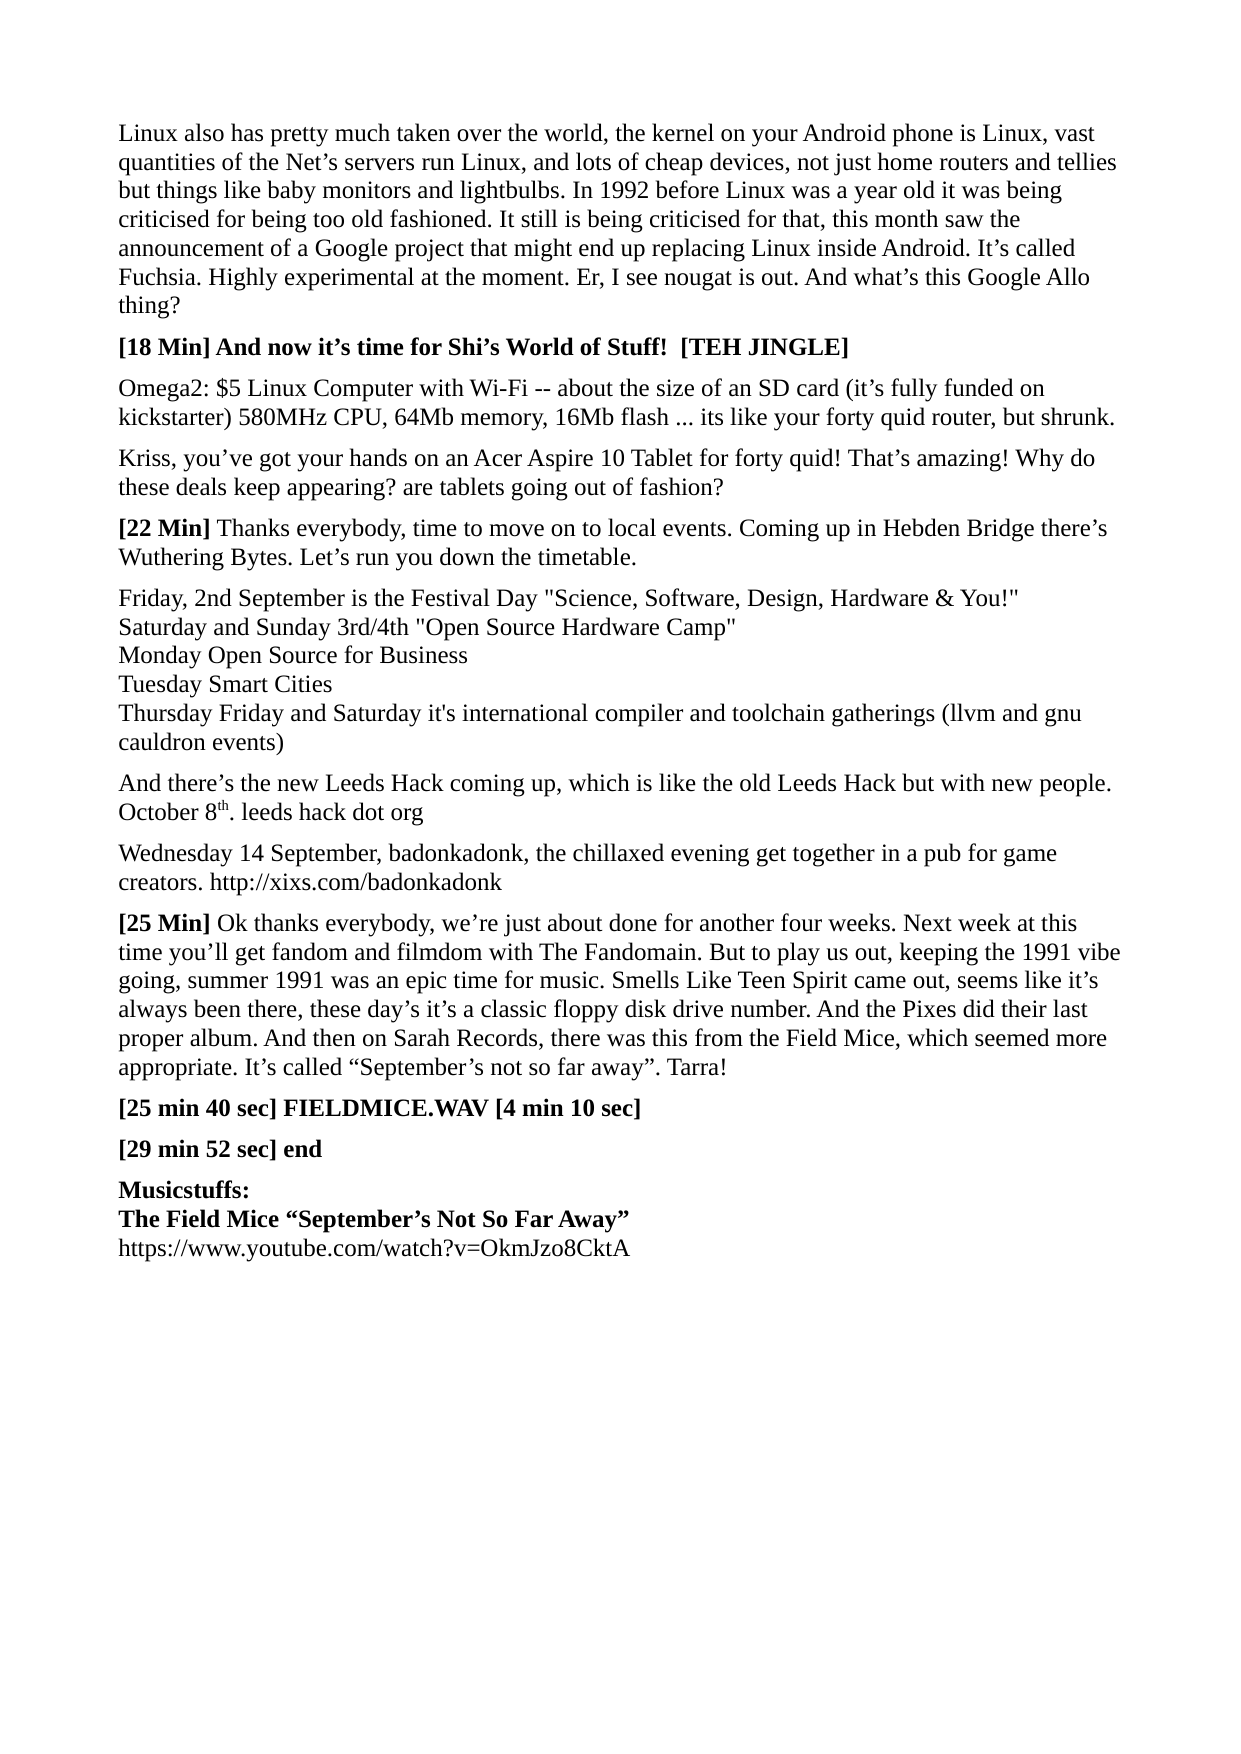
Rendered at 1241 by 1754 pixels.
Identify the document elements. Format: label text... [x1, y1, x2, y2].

text Omega2: $5 Linux Computer with Wi-Fi -- about the size of an SD card (it’s fully funded on kickstarter) 580MHz CPU, 64Mb memory, 16Mb flash ... its like your forty quid router, but shrunk. [118, 373, 1122, 431]
text [29 min 52 sec] end [118, 1134, 1122, 1163]
text Friday, 2nd September is the Festival Day "Science, Software, Design, Hardware & You!" Saturday and Sunday 3rd/4th "Open Source Hardware Camp" Monday Open Source for Business Tuesday Smart Cities Thursday Friday and Saturday it's international compiler and toolchain gatherings (llvm and gnu cauldron events) [118, 583, 1122, 756]
text [18 Min] And now it’s time for Shi’s World of Stuff! [TEH JINGLE] [118, 332, 1122, 361]
text [22 Min] Thanks everybody, time to move on to local events. Coming up in Hebden Bridge there’s Wuthering Bytes. Let’s run you down the timetable. [118, 513, 1122, 571]
text Wednesday 14 September, badonkadonk, the chillaxed evening get together in a pub for game creators. http://xixs.com/badonkadonk [118, 838, 1122, 896]
text [25 min 40 sec] FIELDMICE.WAV [4 min 10 sec] [118, 1093, 1122, 1122]
text [25 Min] Ok thanks everybody, we’re just about done for another four weeks. Next week at this time you’ll get fandom and filmdom with The Fandomain. But to play us out, keeping the 1991 vibe going, summer 1991 was an epic time for music. Smells Like Teen Spirit came out, seems like it’s always been there, these day’s it’s a classic floppy disk drive number. And the Pixes did their last proper album. And then on Sarah Records, there was this from the Field Mice, which seemed more appropriate. It’s called “September’s not so far away”. Tarra! [118, 908, 1122, 1081]
text Musicstuffs: The Field Mice “September’s Not So Far Away” https://www.youtube.com/watch?v=OkmJzo8CktA [118, 1176, 1122, 1262]
text Linux also has pretty much taken over the world, the kernel on your Android phone is Linux, vast quantities of the Net’s servers run Linux, and lots of cheap devices, not just home routers and tellies but things like baby monitors and lightbulbs. In 1992 before Linux was a year old it was being criticised for being too old fashioned. It still is being criticised for that, this month saw the announcement of a Google project that might end up replacing Linux inside Android. It’s called Fuchsia. Highly experimental at the moment. Er, I see nougat is out. And what’s this Google Allo thing? [118, 118, 1122, 319]
text And there’s the new Leeds Hack coming up, which is like the old Leeds Hack but with new people. October 8th. leeds hack dot org [118, 768, 1122, 826]
text Kriss, you’ve got your hands on an Acer Aspire 10 Tablet for forty quid! That’s amazing! Why do these deals keep appearing? are tablets going out of fashion? [118, 443, 1122, 501]
